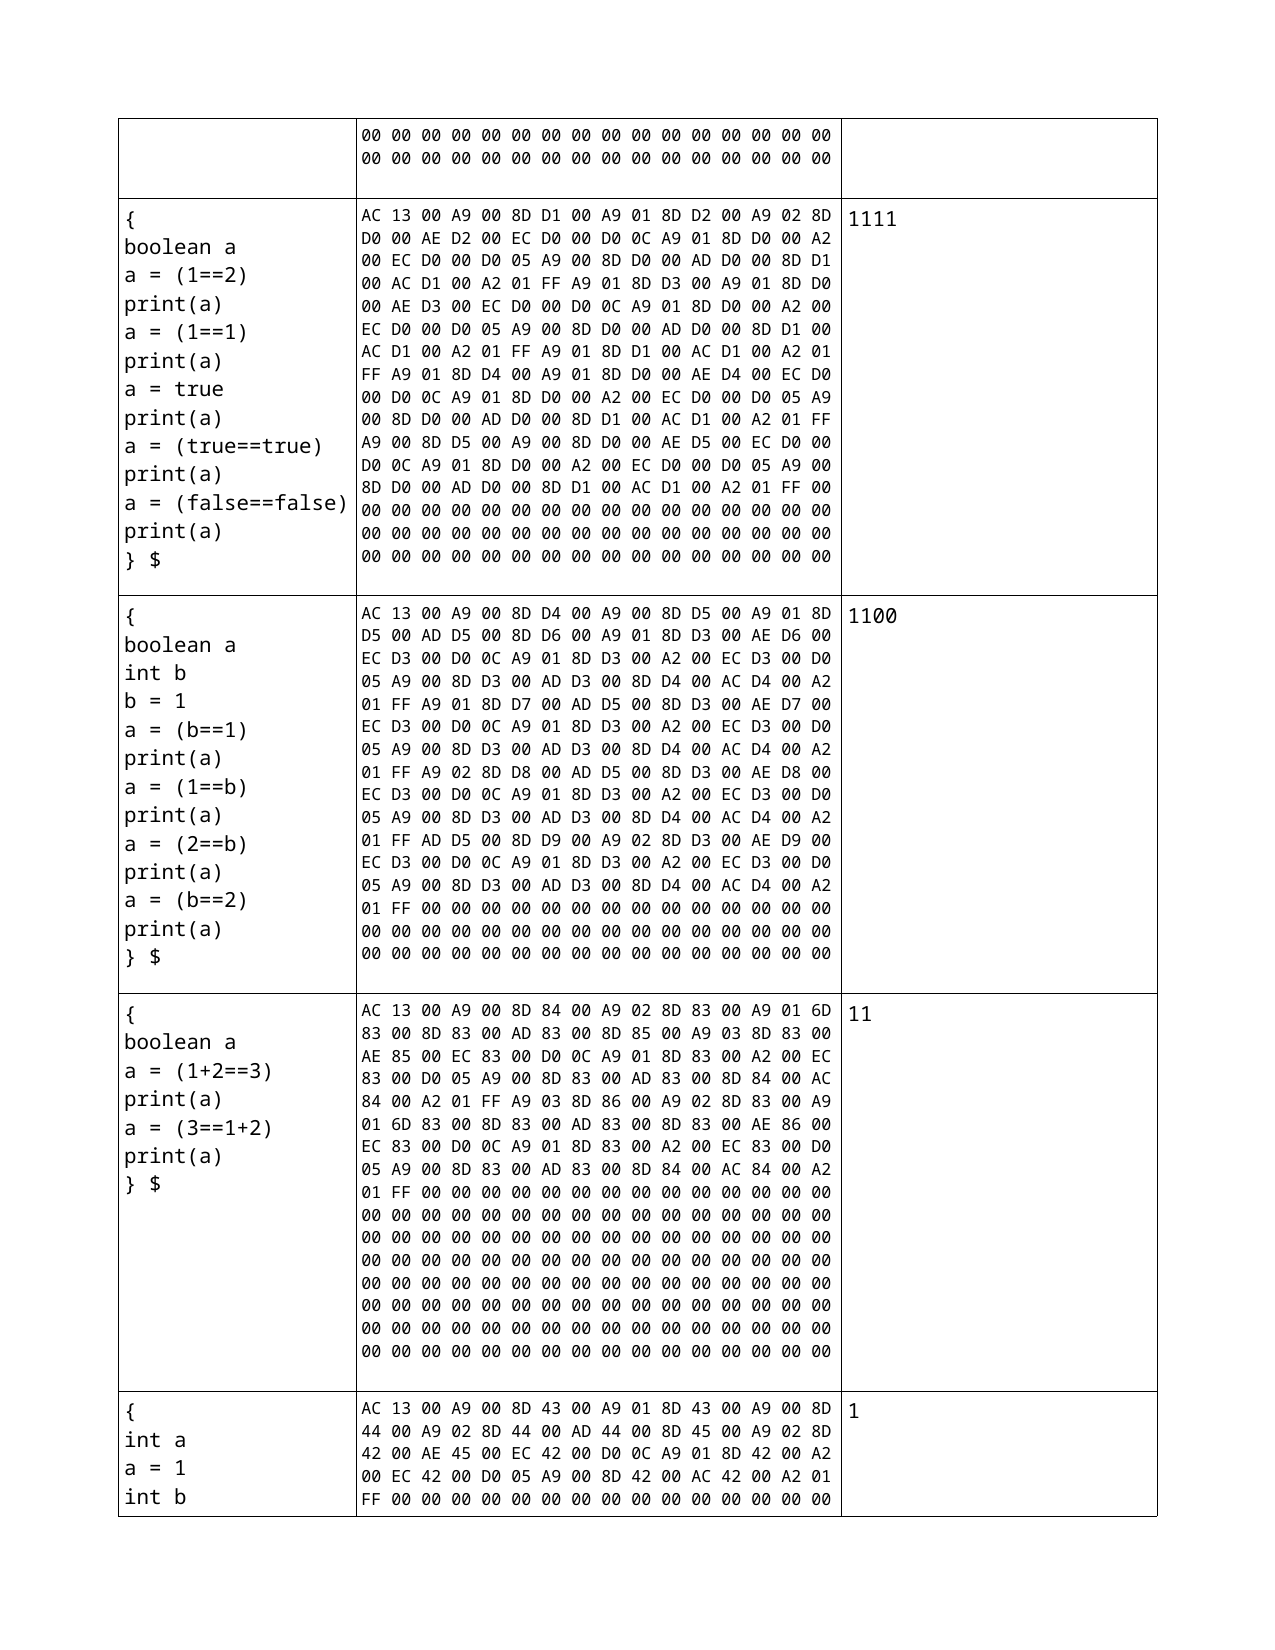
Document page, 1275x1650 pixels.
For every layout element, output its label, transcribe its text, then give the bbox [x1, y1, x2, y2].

table_cell 1 [842, 1392, 1157, 1516]
table_cell { boolean a int b b = 1 a = (b==1) print(a) a = (1==b) print(a) a = (2==b) print(a) a = (b==2) print(a) } $ [119, 596, 356, 993]
table_cell [842, 119, 1157, 198]
table_cell AC 13 00 A9 00 8D D1 00 A9 01 8D D2 00 A9 02 8D D0 00 AE D2 00 EC D0 00 D0 0C A9 01 8D D0 00 A2 00 EC D0 00 D0 05 A9 00 8D D0 00 AD D0 00 8D D1 00 AC D1 00 A2 01 FF A9 01 8D D3 00 A9 01 8D D0 00 AE D3 00 EC D0 00 D0 0C A9 01 8D D0 00 A2 00 EC D0 00 D0 05 A9 00 8D D0 00 AD D0 00 8D D1 00 AC D1 00 A2 01 FF A9 01 8D D1 00 AC D1 00 A2 01 FF A9 01 8D D4 00 A9 01 8D D0 00 AE D4 00 EC D0 00 D0 0C A9 01 8D D0 00 A2 00 EC D0 00 D0 05 A9 00 8D D0 00 AD D0 00 8D D1 00 AC D1 00 A2 01 FF A9 00 8D D5 00 A9 00 8D D0 00 AE D5 00 EC D0 00 D0 0C A9 01 8D D0 00 A2 00 EC D0 00 D0 05 A9 00 8D D0 00 AD D0 00 8D D1 00 AC D1 00 A2 01 FF 00 00 00 00 00 00 00 00 00 00 00 00 00 00 00 00 00 00 00 00 00 00 00 00 00 00 00 00 00 00 00 00 00 00 00 00 00 00 00 00 00 00 00 00 00 00 00 00 00 [357, 199, 841, 595]
table_cell 11 [842, 994, 1157, 1391]
table_cell [119, 119, 356, 198]
table_cell AC 13 00 A9 00 8D 84 00 A9 02 8D 83 00 A9 01 6D 83 00 8D 83 00 AD 83 00 8D 85 00 A9 03 8D 83 00 AE 85 00 EC 83 00 D0 0C A9 01 8D 83 00 A2 00 EC 83 00 D0 05 A9 00 8D 83 00 AD 83 00 8D 84 00 AC 84 00 A2 01 FF A9 03 8D 86 00 A9 02 8D 83 00 A9 01 6D 83 00 8D 83 00 AD 83 00 8D 83 00 AE 86 00 EC 83 00 D0 0C A9 01 8D 83 00 A2 00 EC 83 00 D0 05 A9 00 8D 83 00 AD 83 00 8D 84 00 AC 84 00 A2 01 FF 00 00 00 00 00 00 00 00 00 00 00 00 00 00 00 00 00 00 00 00 00 00 00 00 00 00 00 00 00 00 00 00 00 00 00 00 00 00 00 00 00 00 00 00 00 00 00 00 00 00 00 00 00 00 00 00 00 00 00 00 00 00 00 00 00 00 00 00 00 00 00 00 00 00 00 00 00 00 00 00 00 00 00 00 00 00 00 00 00 00 00 00 00 00 00 00 00 00 00 00 00 00 00 00 00 00 00 00 00 00 00 00 00 00 00 00 00 00 00 00 00 00 00 00 00 00 [357, 994, 841, 1391]
table_cell { int a a = 1 int b [119, 1392, 356, 1516]
table_cell { boolean a a = (1==2) print(a) a = (1==1) print(a) a = true print(a) a = (true==true) print(a) a = (false==false) print(a) } $ [119, 199, 356, 595]
table_cell AC 13 00 A9 00 8D 43 00 A9 01 8D 43 00 A9 00 8D 44 00 A9 02 8D 44 00 AD 44 00 8D 45 00 A9 02 8D 42 00 AE 45 00 EC 42 00 D0 0C A9 01 8D 42 00 A2 00 EC 42 00 D0 05 A9 00 8D 42 00 AC 42 00 A2 01 FF 00 00 00 00 00 00 00 00 00 00 00 00 00 00 00 [357, 1392, 841, 1516]
table_cell 00 00 00 00 00 00 00 00 00 00 00 00 00 00 00 00 00 00 00 00 00 00 00 00 00 00 00 00 00 00 00 00 [357, 119, 841, 198]
table_cell AC 13 00 A9 00 8D D4 00 A9 00 8D D5 00 A9 01 8D D5 00 AD D5 00 8D D6 00 A9 01 8D D3 00 AE D6 00 EC D3 00 D0 0C A9 01 8D D3 00 A2 00 EC D3 00 D0 05 A9 00 8D D3 00 AD D3 00 8D D4 00 AC D4 00 A2 01 FF A9 01 8D D7 00 AD D5 00 8D D3 00 AE D7 00 EC D3 00 D0 0C A9 01 8D D3 00 A2 00 EC D3 00 D0 05 A9 00 8D D3 00 AD D3 00 8D D4 00 AC D4 00 A2 01 FF A9 02 8D D8 00 AD D5 00 8D D3 00 AE D8 00 EC D3 00 D0 0C A9 01 8D D3 00 A2 00 EC D3 00 D0 05 A9 00 8D D3 00 AD D3 00 8D D4 00 AC D4 00 A2 01 FF AD D5 00 8D D9 00 A9 02 8D D3 00 AE D9 00 EC D3 00 D0 0C A9 01 8D D3 00 A2 00 EC D3 00 D0 05 A9 00 8D D3 00 AD D3 00 8D D4 00 AC D4 00 A2 01 FF 00 00 00 00 00 00 00 00 00 00 00 00 00 00 00 00 00 00 00 00 00 00 00 00 00 00 00 00 00 00 00 00 00 00 00 00 00 00 00 00 00 00 00 00 00 00 [357, 596, 841, 993]
table_cell 1100 [842, 596, 1157, 993]
table_cell { boolean a a = (1+2==3) print(a) a = (3==1+2) print(a) } $ [119, 994, 356, 1391]
table_cell 1111 [842, 199, 1157, 595]
